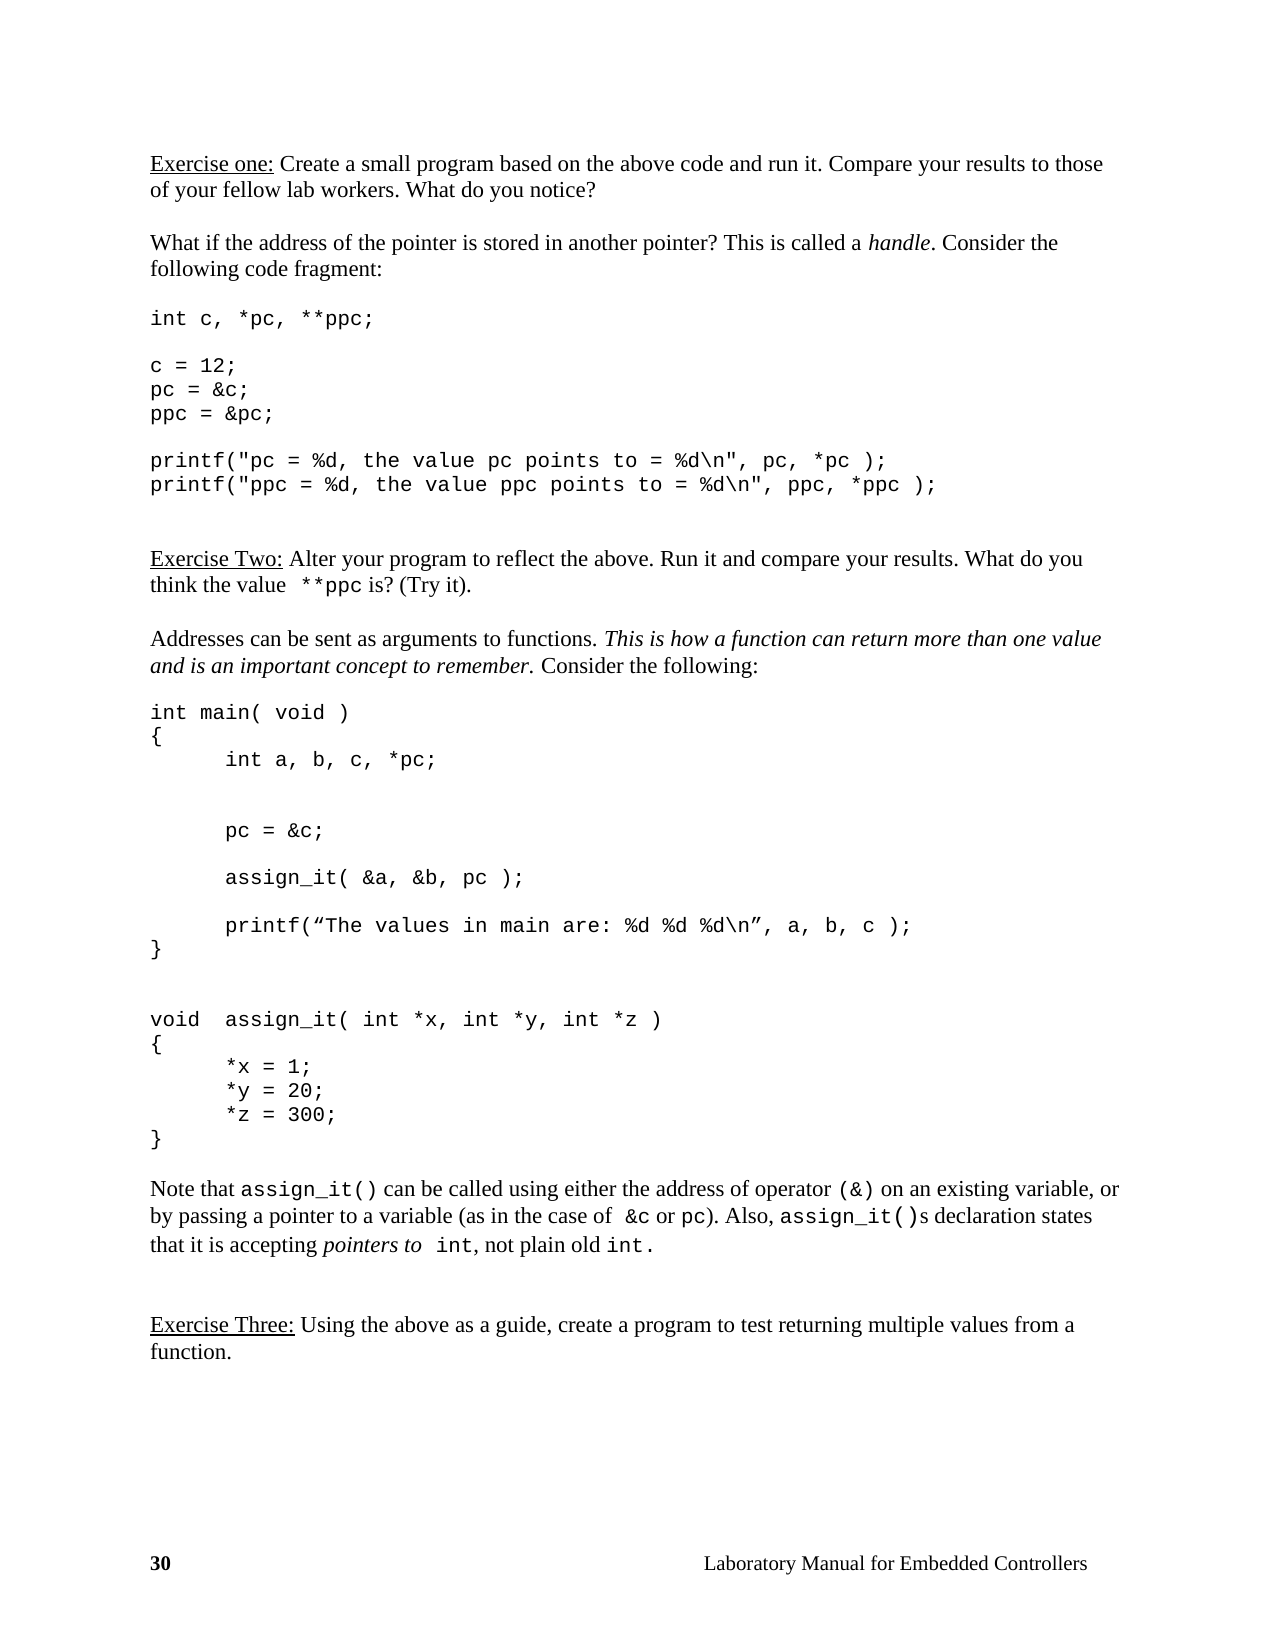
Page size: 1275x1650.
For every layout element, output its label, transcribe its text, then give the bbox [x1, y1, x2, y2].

text pc = &c; [150, 820, 1125, 844]
text int a, b, c, *pc; [150, 749, 1125, 773]
text printf("ppc = %d, the value ppc points to = %d\n", ppc, *ppc ); [150, 474, 1125, 497]
text pc = &c; [150, 379, 1125, 403]
text Exercise one: Create a small program based on the above code and run it. Compare your results to those of your fellow lab workers. What do you notice? [150, 150, 1125, 203]
text Note that assign_it() can be called using either the address of operator (&) on an existing variable, or by passing a pointer to a variable (as in the case of &c or pc). Also, assign_it()s declaration states that it is accepting pointers to int, not plain old int. [150, 1175, 1125, 1259]
text *x = 1; [150, 1057, 1125, 1080]
text Addresses can be sent as arguments to functions. This is how a function can return more than one value and is an important concept to remember. Consider the following: [150, 626, 1125, 678]
text } [150, 938, 1125, 962]
text int main( void ) [150, 702, 1125, 726]
text { [150, 1033, 1125, 1057]
text c = 12; [150, 355, 1125, 379]
text What if the address of the pointer is stored in another pointer? This is called a handle. Consider the following code fragment: [150, 229, 1125, 282]
text *z = 300; [150, 1104, 1125, 1127]
text int c, *pc, **ppc; [150, 308, 1125, 332]
text Exercise Three: Using the above as a guide, create a program to test returning multiple values from a function. [150, 1312, 1125, 1364]
text assign_it( &a, &b, pc ); [150, 867, 1125, 891]
text printf(“The values in main are: %d %d %d\n”, a, b, c ); [150, 915, 1125, 938]
text Exercise Two: Alter your program to reflect the above. Run it and compare your results. What do you think the value **ppc is? (Try it). [150, 544, 1125, 599]
text { [150, 726, 1125, 749]
text ppc = &pc; [150, 403, 1125, 426]
text } [150, 1127, 1125, 1151]
text void assign_it( int *x, int *y, int *z ) [150, 1009, 1125, 1033]
text *y = 20; [150, 1080, 1125, 1104]
text printf("pc = %d, the value pc points to = %d\n", pc, *pc ); [150, 450, 1125, 474]
